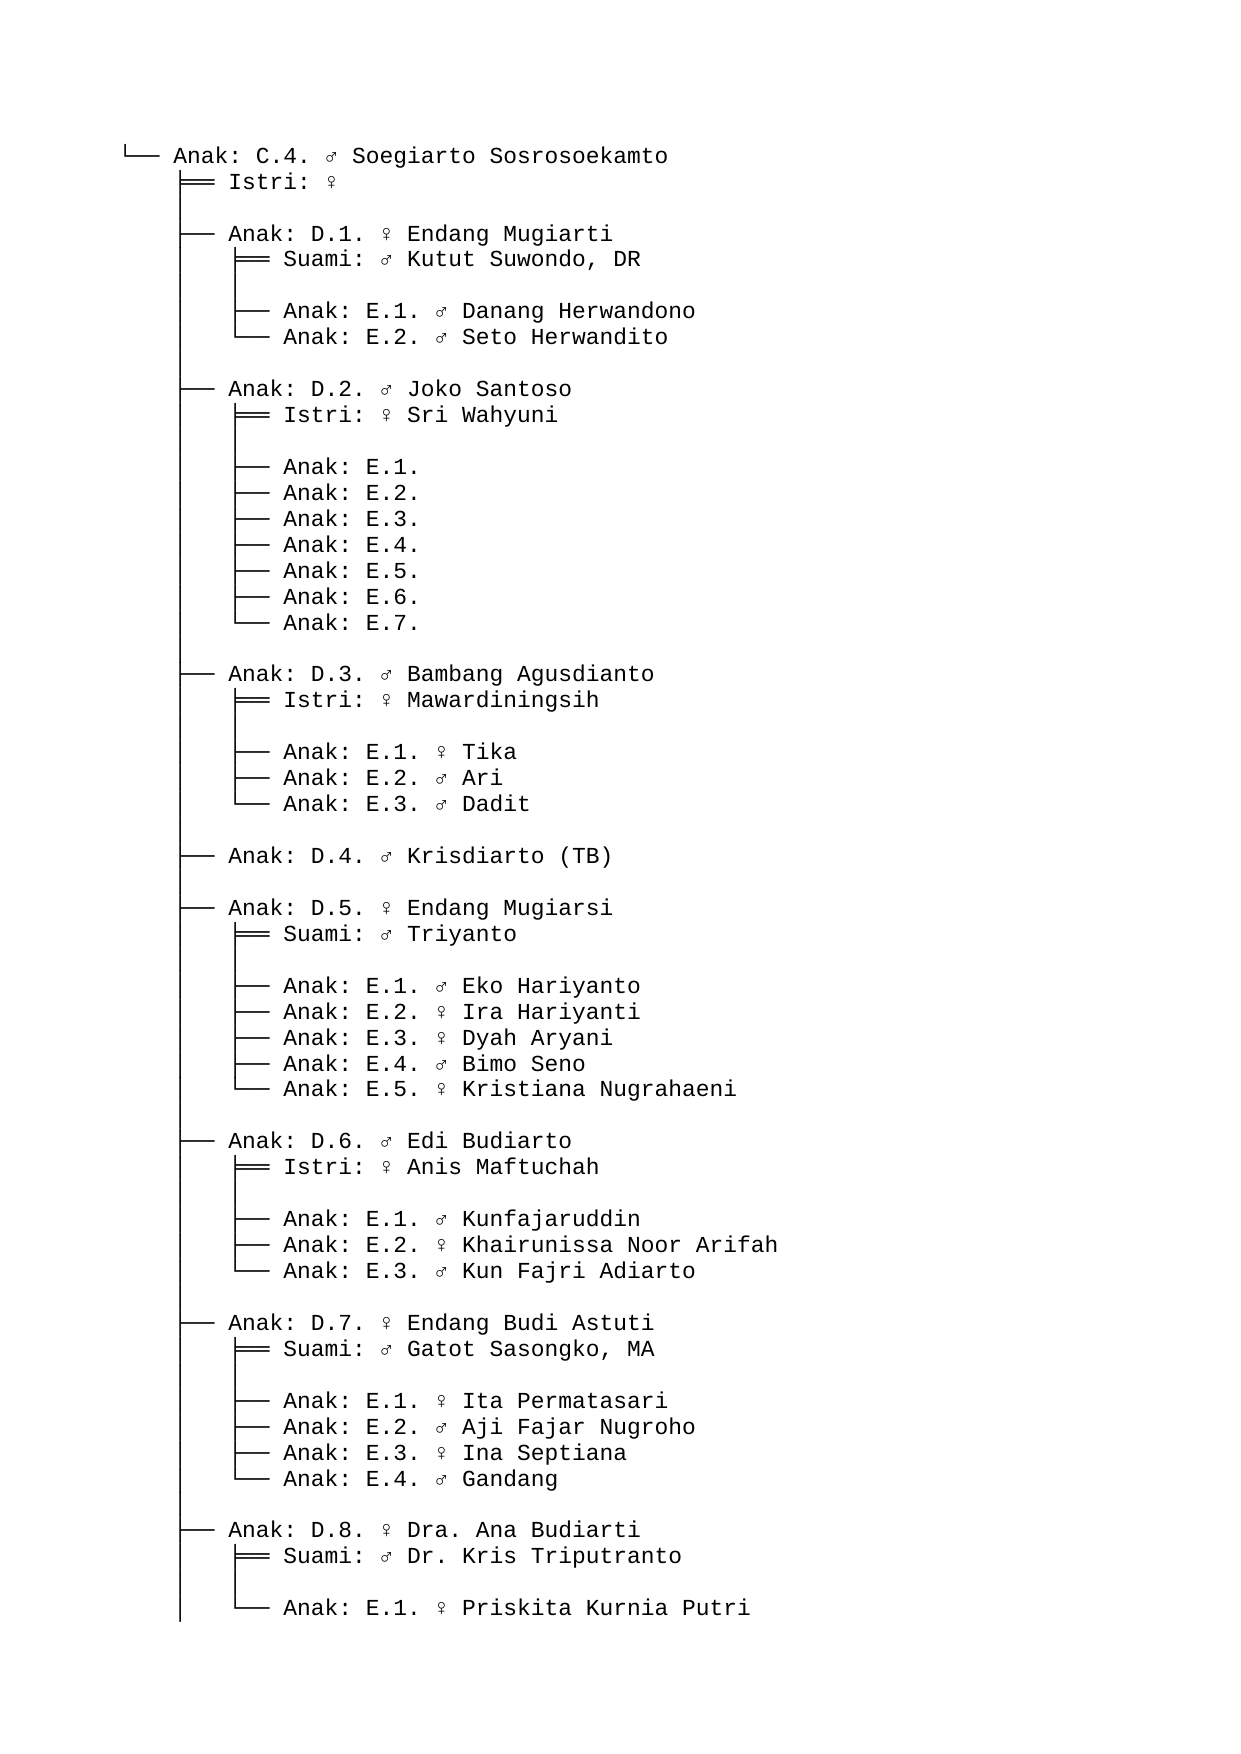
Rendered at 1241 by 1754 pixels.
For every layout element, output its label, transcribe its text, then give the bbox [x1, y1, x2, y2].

text │ ├── Anak: E.2. ♀ Khairunissa Noor Arifah [181, 1233, 234, 1259]
text │ ╞══ Istri: ♀ Sri Wahyuni [236, 403, 1122, 429]
text │ └── Anak: E.1. ♀ Priskita Kurnia Putri [118, 1597, 179, 1622]
text │ [118, 637, 179, 663]
text ├── Anak: D.8. ♀ Dra. Ana Budiarti [118, 1519, 179, 1545]
text │ └── Anak: E.4. ♂ Gandang [118, 1467, 179, 1493]
text │ ├── Anak: E.4. ♂ Bimo Seno [236, 1052, 1122, 1078]
text │ ╞══ Suami: ♂ Kutut Suwondo, DR [118, 248, 179, 274]
text ╞══ Istri: ♀ [118, 170, 179, 196]
text │ ╞══ Suami: ♂ Dr. Kris Triputranto [181, 1545, 234, 1571]
text │ │ [236, 274, 1122, 300]
text │ ╞══ Suami: ♂ Gatot Sasongko, MA [118, 1337, 179, 1363]
text │ ├── Anak: E.4. ♂ Bimo Seno [118, 1052, 179, 1078]
text │ ├── Anak: E.3. [181, 507, 234, 533]
text │ ├── Anak: E.1. [118, 455, 179, 481]
text │ [118, 1493, 179, 1519]
text │ ├── Anak: E.2. ♂ Ari [181, 767, 234, 792]
text │ │ [181, 429, 234, 455]
text ├── Anak: D.6. ♂ Edi Budiarto [118, 1130, 179, 1156]
text │ [118, 352, 179, 377]
text │ [118, 870, 179, 896]
text │ ├── Anak: E.3. [118, 507, 179, 533]
text │ ╞══ Istri: ♀ Anis Maftuchah [181, 1156, 234, 1182]
text │ ╞══ Suami: ♂ Gatot Sasongko, MA [181, 1337, 234, 1363]
text │ ├── Anak: E.2. ♀ Ira Hariyanti [236, 1000, 1122, 1026]
text │ [181, 637, 1122, 663]
text │ [181, 818, 1122, 844]
text │ ├── Anak: E.1. ♀ Tika [181, 741, 234, 767]
text │ ├── Anak: E.4. ♂ Bimo Seno [181, 1052, 234, 1078]
text │ ╞══ Istri: ♀ Sri Wahyuni [118, 403, 179, 429]
text │ ╞══ Suami: ♂ Triyanto [118, 922, 179, 948]
text │ ╞══ Istri: ♀ Mawardiningsih [181, 689, 234, 715]
text ├── Anak: D.1. ♀ Endang Mugiarti [118, 222, 179, 248]
text │ ├── Anak: E.1. [181, 455, 234, 481]
text │ ├── Anak: E.3. ♀ Ina Septiana [181, 1441, 234, 1467]
text │ [181, 352, 1122, 377]
text │ │ [118, 1363, 179, 1389]
text │ │ [236, 948, 1122, 974]
text │ ├── Anak: E.1. ♀ Ita Permatasari [181, 1389, 234, 1415]
text │ ╞══ Istri: ♀ Mawardiningsih [118, 689, 179, 715]
text │ ├── Anak: E.3. ♀ Dyah Aryani [236, 1026, 1122, 1052]
text │ ├── Anak: E.3. ♀ Ina Septiana [118, 1441, 179, 1467]
text │ ├── Anak: E.5. [118, 559, 179, 585]
text │ └── Anak: E.5. ♀ Kristiana Nugrahaeni [181, 1078, 1122, 1104]
text │ ├── Anak: E.2. ♀ Ira Hariyanti [181, 1000, 234, 1026]
text ├── Anak: D.5. ♀ Endang Mugiarsi [118, 896, 179, 922]
text │ ├── Anak: E.1. ♀ Tika [118, 741, 179, 767]
text ╞══ Istri: ♀ [181, 170, 1122, 196]
text │ ├── Anak: E.6. [118, 585, 179, 611]
text │ │ [236, 1571, 1122, 1597]
text │ ├── Anak: E.1. ♂ Eko Hariyanto [181, 974, 234, 1000]
text ├── Anak: D.7. ♀ Endang Budi Astuti [181, 1311, 1122, 1337]
text │ ├── Anak: E.2. ♂ Ari [118, 767, 179, 792]
text │ └── Anak: E.2. ♂ Seto Herwandito [118, 326, 179, 352]
text │ [118, 1285, 179, 1311]
text │ ├── Anak: E.2. [118, 481, 179, 507]
text │ ├── Anak: E.1. ♂ Kunfajaruddin [118, 1207, 179, 1233]
text │ ╞══ Istri: ♀ Anis Maftuchah [236, 1156, 1122, 1182]
text ├── Anak: D.4. ♂ Krisdiarto (TB) [181, 844, 1122, 870]
text ├── Anak: D.3. ♂ Bambang Agusdianto [118, 663, 179, 689]
text │ ├── Anak: E.3. ♀ Dyah Aryani [118, 1026, 179, 1052]
text │ ├── Anak: E.2. ♀ Khairunissa Noor Arifah [236, 1233, 1122, 1259]
text │ └── Anak: E.3. ♂ Dadit [118, 792, 179, 818]
text │ ├── Anak: E.1. ♂ Eko Hariyanto [236, 974, 1122, 1000]
text │ ├── Anak: E.2. ♂ Aji Fajar Nugroho [236, 1415, 1122, 1441]
text │ [181, 1493, 1122, 1519]
text │ │ [236, 429, 1122, 455]
text │ ├── Anak: E.1. ♂ Danang Herwandono [118, 300, 179, 326]
text ├── Anak: D.2. ♂ Joko Santoso [118, 377, 179, 403]
text │ ├── Anak: E.2. ♂ Aji Fajar Nugroho [181, 1415, 234, 1441]
text │ ├── Anak: E.3. [236, 507, 1122, 533]
text │ ╞══ Suami: ♂ Kutut Suwondo, DR [181, 248, 234, 274]
text │ ├── Anak: E.3. ♀ Dyah Aryani [181, 1026, 234, 1052]
text │ [181, 1285, 1122, 1311]
text │ ├── Anak: E.4. [118, 533, 179, 559]
text │ │ [118, 1182, 179, 1207]
text │ ├── Anak: E.2. [236, 481, 1122, 507]
text │ ├── Anak: E.1. ♀ Ita Permatasari [118, 1389, 179, 1415]
text │ [118, 818, 179, 844]
text │ ╞══ Istri: ♀ Mawardiningsih [236, 689, 1122, 715]
text │ │ [181, 948, 234, 974]
text │ │ [118, 1571, 179, 1597]
text ├── Anak: D.3. ♂ Bambang Agusdianto [181, 663, 1122, 689]
text │ ├── Anak: E.2. ♂ Aji Fajar Nugroho [118, 1415, 179, 1441]
text │ │ [118, 429, 179, 455]
text │ │ [118, 948, 179, 974]
text ├── Anak: D.2. ♂ Joko Santoso [181, 377, 1122, 403]
text │ [181, 870, 1122, 896]
text │ ├── Anak: E.5. [181, 559, 234, 585]
text │ │ [118, 274, 179, 300]
text │ ├── Anak: E.1. ♂ Danang Herwandono [236, 300, 1122, 326]
text │ ├── Anak: E.1. ♂ Eko Hariyanto [118, 974, 179, 1000]
text │ ├── Anak: E.1. ♂ Danang Herwandono [181, 300, 234, 326]
text │ ╞══ Suami: ♂ Triyanto [236, 922, 1122, 948]
text ├── Anak: D.4. ♂ Krisdiarto (TB) [118, 844, 179, 870]
text │ ├── Anak: E.1. ♂ Kunfajaruddin [236, 1207, 1122, 1233]
text │ │ [181, 1363, 234, 1389]
text │ └── Anak: E.3. ♂ Dadit [181, 792, 1122, 818]
text │ ╞══ Istri: ♀ Sri Wahyuni [181, 403, 234, 429]
text │ ╞══ Suami: ♂ Triyanto [181, 922, 234, 948]
text │ ╞══ Suami: ♂ Gatot Sasongko, MA [236, 1337, 1122, 1363]
text └── Anak: C.4. ♂ Soegiarto Sosrosoekamto [118, 144, 1122, 170]
text │ │ [236, 1363, 1122, 1389]
text │ ╞══ Istri: ♀ Anis Maftuchah [118, 1156, 179, 1182]
text │ └── Anak: E.7. [181, 611, 1122, 637]
text │ └── Anak: E.2. ♂ Seto Herwandito [181, 326, 1122, 352]
text │ ├── Anak: E.1. ♀ Ita Permatasari [236, 1389, 1122, 1415]
text │ └── Anak: E.5. ♀ Kristiana Nugrahaeni [118, 1078, 179, 1104]
text │ ├── Anak: E.4. [181, 533, 234, 559]
text │ └── Anak: E.3. ♂ Kun Fajri Adiarto [118, 1259, 179, 1285]
text │ │ [181, 715, 234, 741]
text │ [118, 196, 179, 222]
text │ └── Anak: E.1. ♀ Priskita Kurnia Putri [181, 1597, 1122, 1622]
text │ [181, 1104, 1122, 1130]
text │ └── Anak: E.3. ♂ Kun Fajri Adiarto [181, 1259, 1122, 1285]
text ├── Anak: D.8. ♀ Dra. Ana Budiarti [181, 1519, 1122, 1545]
text │ │ [236, 715, 1122, 741]
text │ ├── Anak: E.1. [236, 455, 1122, 481]
text │ ├── Anak: E.1. ♀ Tika [236, 741, 1122, 767]
text │ [118, 1104, 179, 1130]
text │ ├── Anak: E.2. ♀ Khairunissa Noor Arifah [118, 1233, 179, 1259]
text │ ├── Anak: E.2. ♂ Ari [236, 767, 1122, 792]
text │ │ [236, 1182, 1122, 1207]
text │ [181, 196, 1122, 222]
text │ │ [181, 274, 234, 300]
text │ ├── Anak: E.5. [236, 559, 1122, 585]
text ├── Anak: D.6. ♂ Edi Budiarto [181, 1130, 1122, 1156]
text │ ├── Anak: E.2. [181, 481, 234, 507]
text │ ├── Anak: E.6. [181, 585, 234, 611]
text │ ╞══ Suami: ♂ Dr. Kris Triputranto [236, 1545, 1122, 1571]
text ├── Anak: D.7. ♀ Endang Budi Astuti [118, 1311, 179, 1337]
text │ ╞══ Suami: ♂ Dr. Kris Triputranto [118, 1545, 179, 1571]
text ├── Anak: D.5. ♀ Endang Mugiarsi [181, 896, 1122, 922]
text │ ├── Anak: E.6. [236, 585, 1122, 611]
text │ ├── Anak: E.1. ♂ Kunfajaruddin [181, 1207, 234, 1233]
text │ └── Anak: E.4. ♂ Gandang [181, 1467, 1122, 1493]
text │ └── Anak: E.7. [118, 611, 179, 637]
text │ │ [181, 1571, 234, 1597]
text │ ├── Anak: E.4. [236, 533, 1122, 559]
text │ ├── Anak: E.3. ♀ Ina Septiana [236, 1441, 1122, 1467]
text │ │ [118, 715, 179, 741]
text ├── Anak: D.1. ♀ Endang Mugiarti [181, 222, 1122, 248]
text │ │ [181, 1182, 234, 1207]
text │ ├── Anak: E.2. ♀ Ira Hariyanti [118, 1000, 179, 1026]
text │ ╞══ Suami: ♂ Kutut Suwondo, DR [236, 248, 1122, 274]
